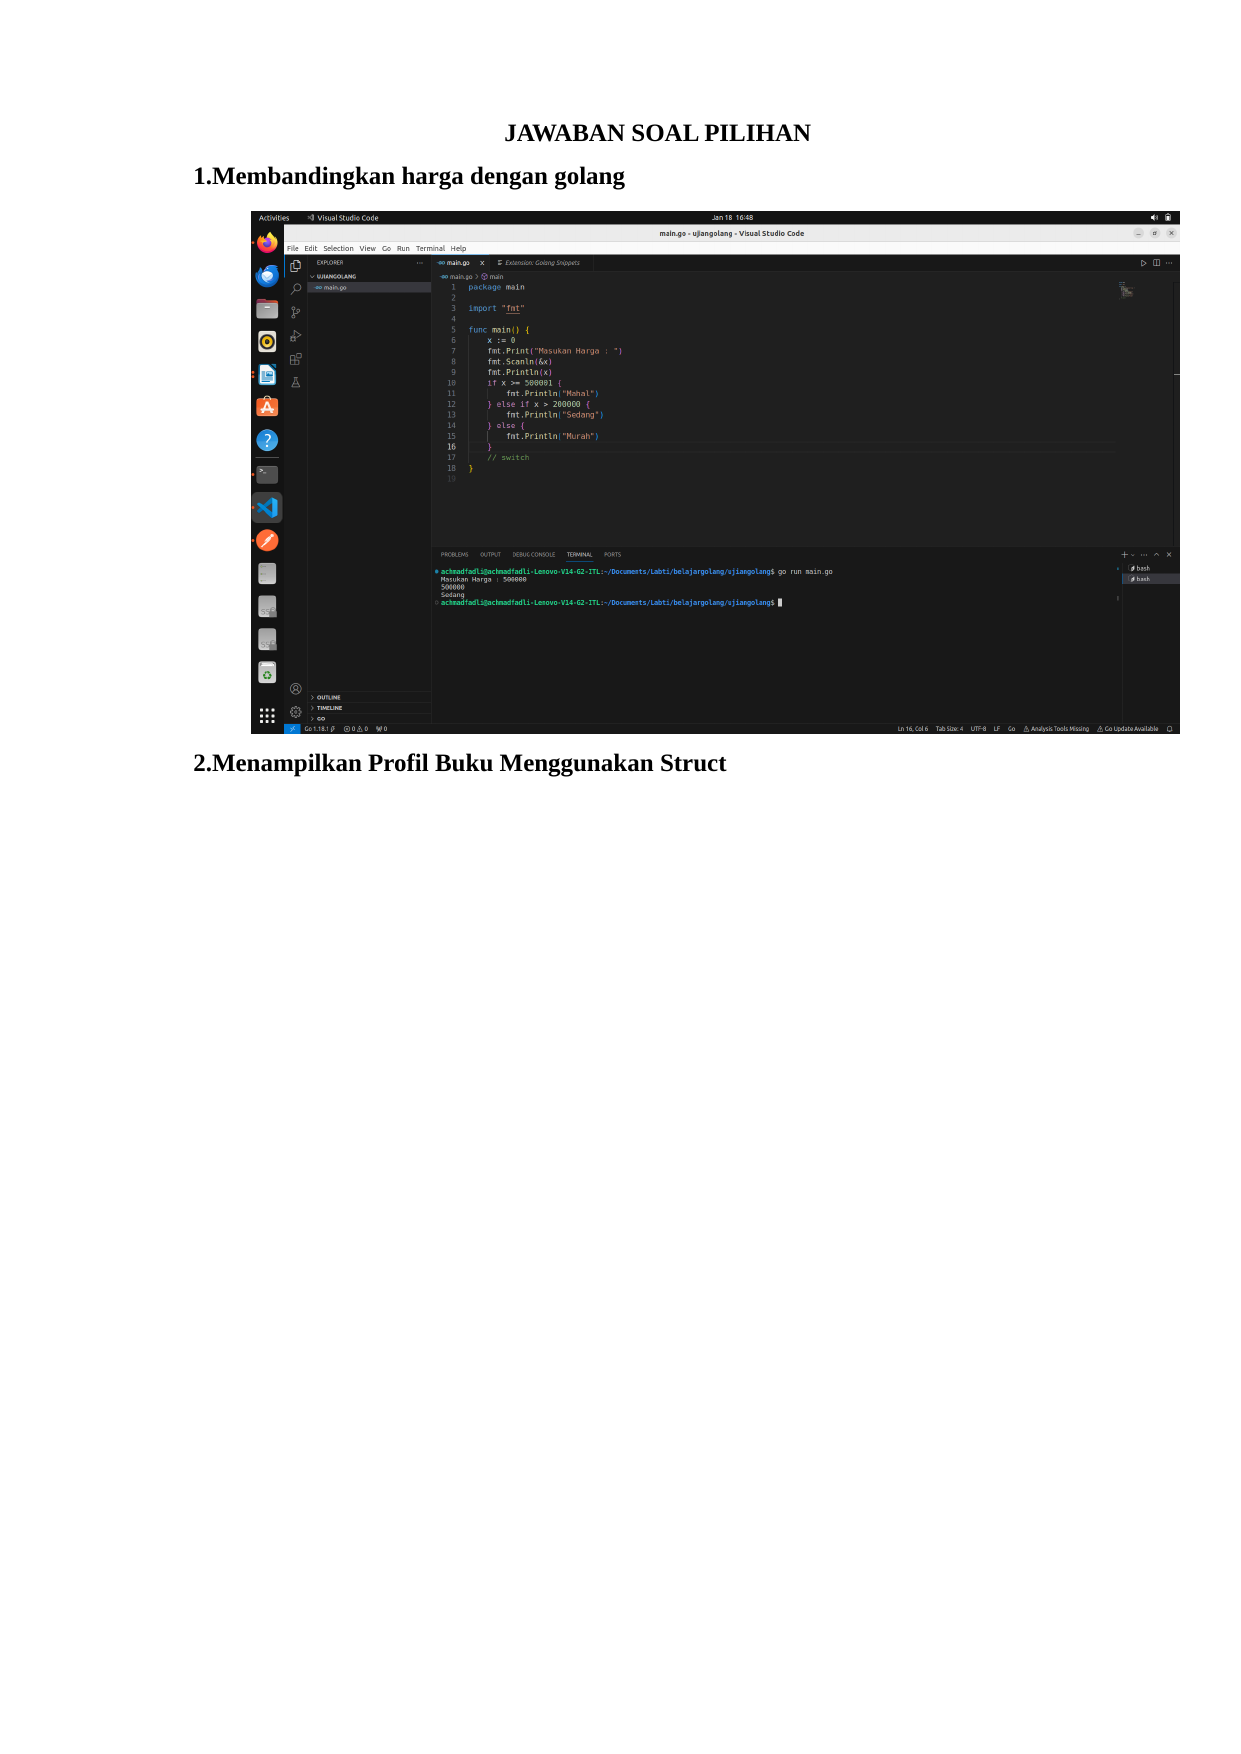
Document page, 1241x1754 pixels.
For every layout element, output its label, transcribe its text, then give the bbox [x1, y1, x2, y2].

list 1.Membandingkan harga dengan golang [193, 161, 1122, 190]
list JAWABAN SOAL PILIHAN [193, 118, 1122, 147]
list 2.Menampilkan Profil Buku Menggunakan Struct [193, 204, 1122, 777]
picture [251, 211, 1180, 734]
